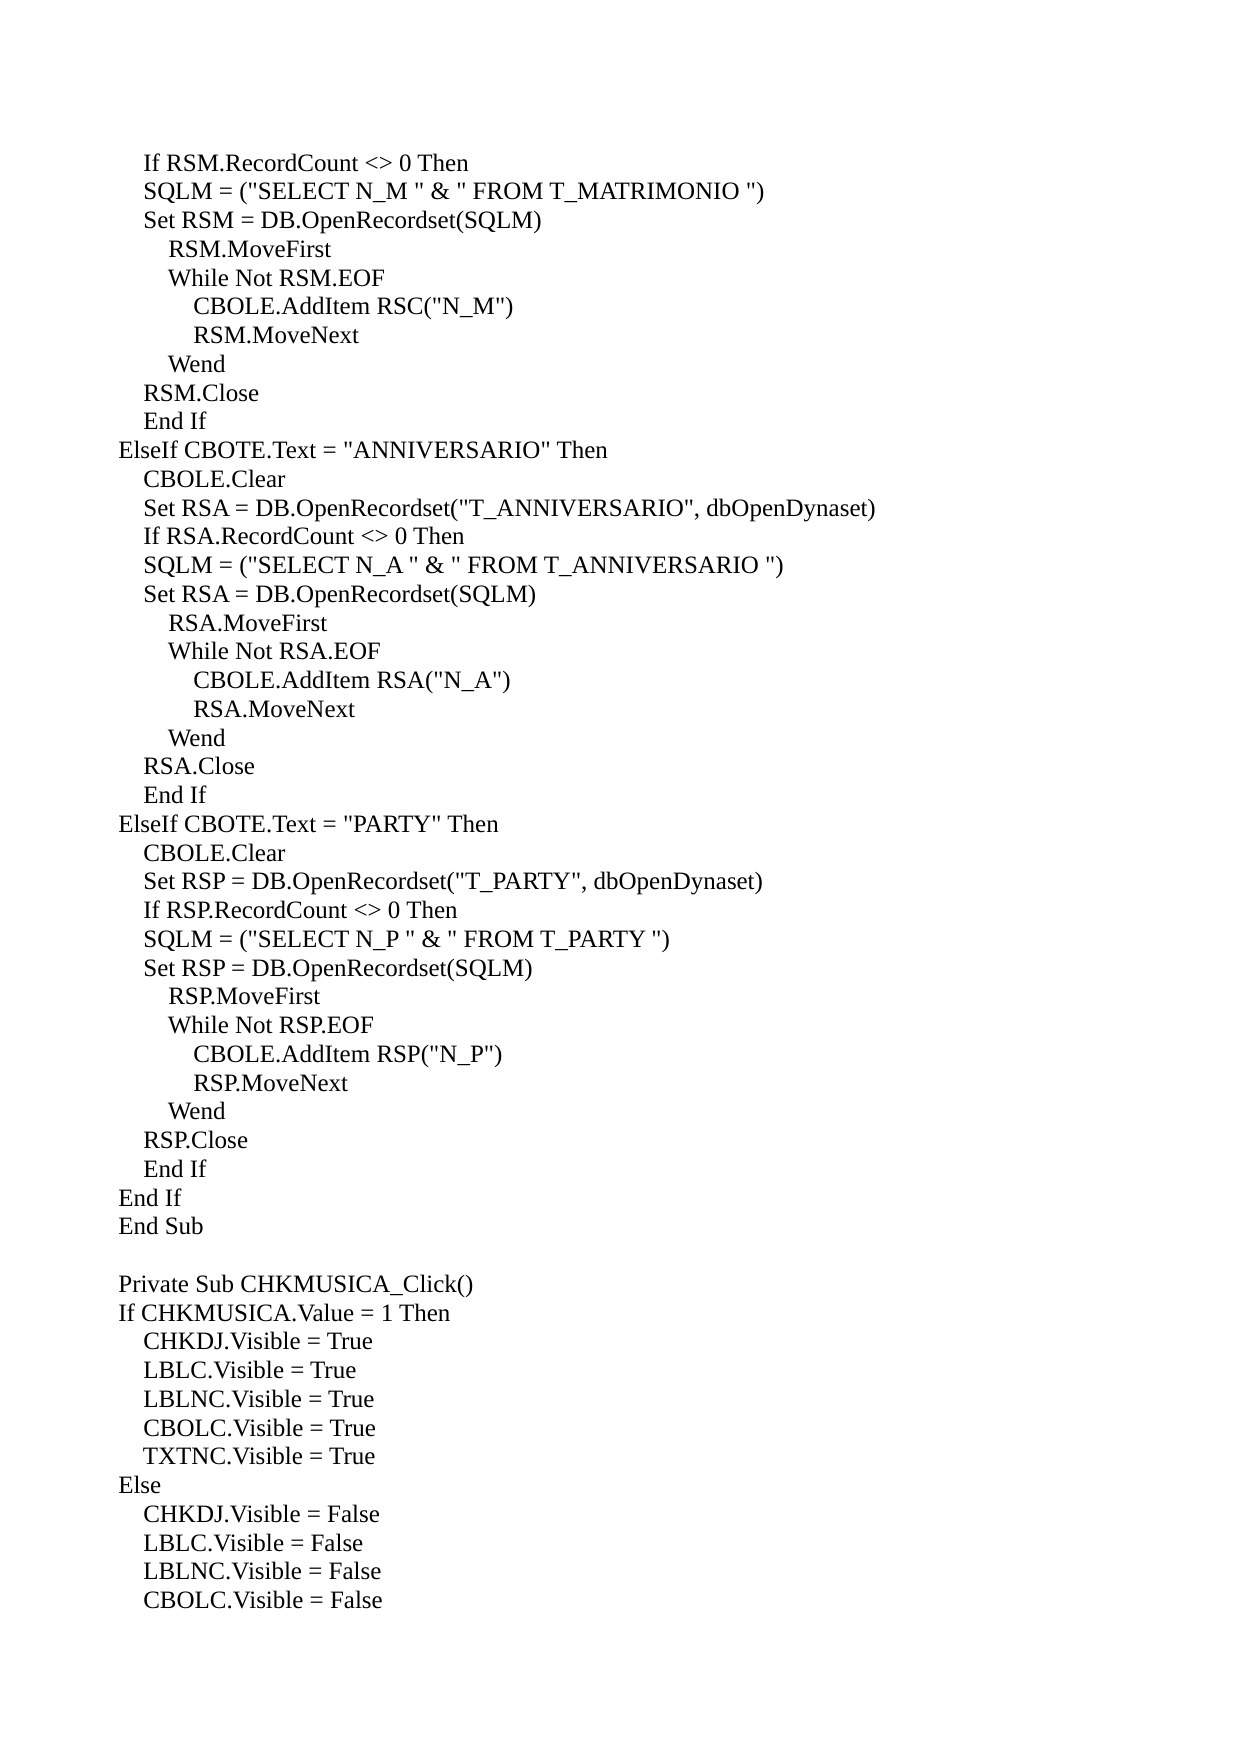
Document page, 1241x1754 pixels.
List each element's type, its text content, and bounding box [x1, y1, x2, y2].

text Wend [118, 723, 1122, 751]
text End If [118, 1154, 1122, 1183]
text CBOLE.Clear [118, 464, 1122, 493]
text SQLM = ("SELECT N_P " & " FROM T_PARTY ") [118, 924, 1122, 953]
text While Not RSP.EOF [118, 1010, 1122, 1039]
text LBLC.Visible = False [118, 1528, 1122, 1556]
text LBLNC.Visible = False [118, 1556, 1122, 1585]
text CBOLE.Clear [118, 838, 1122, 866]
text RSM.MoveNext [118, 320, 1122, 349]
text If RSP.RecordCount <> 0 Then [118, 895, 1122, 924]
text CBOLC.Visible = False [118, 1585, 1122, 1614]
text CHKDJ.Visible = True [118, 1326, 1122, 1355]
text SQLM = ("SELECT N_M " & " FROM T_MATRIMONIO ") [118, 176, 1122, 205]
text While Not RSM.EOF [118, 263, 1122, 291]
text Set RSP = DB.OpenRecordset("T_PARTY", dbOpenDynaset) [118, 866, 1122, 895]
text End If [118, 1183, 1122, 1211]
text If RSM.RecordCount <> 0 Then [118, 148, 1122, 176]
text RSM.Close [118, 378, 1122, 406]
text Set RSM = DB.OpenRecordset(SQLM) [118, 205, 1122, 234]
text ElseIf CBOTE.Text = "PARTY" Then [118, 809, 1122, 838]
text CBOLE.AddItem RSC("N_M") [118, 291, 1122, 320]
text CBOLE.AddItem RSP("N_P") [118, 1039, 1122, 1068]
text Set RSA = DB.OpenRecordset("T_ANNIVERSARIO", dbOpenDynaset) [118, 493, 1122, 521]
text RSP.Close [118, 1125, 1122, 1154]
text RSP.MoveFirst [118, 981, 1122, 1010]
text ElseIf CBOTE.Text = "ANNIVERSARIO" Then [118, 435, 1122, 464]
text Wend [118, 1096, 1122, 1125]
text End Sub [118, 1211, 1122, 1240]
text End If [118, 406, 1122, 435]
text LBLNC.Visible = True [118, 1384, 1122, 1413]
text RSP.MoveNext [118, 1068, 1122, 1096]
text Private Sub CHKMUSICA_Click() [118, 1269, 1122, 1298]
text TXTNC.Visible = True [118, 1441, 1122, 1470]
text End If [118, 780, 1122, 809]
text If CHKMUSICA.Value = 1 Then [118, 1298, 1122, 1326]
text CBOLE.AddItem RSA("N_A") [118, 665, 1122, 694]
text Set RSA = DB.OpenRecordset(SQLM) [118, 579, 1122, 608]
text RSA.MoveFirst [118, 608, 1122, 636]
text RSA.Close [118, 751, 1122, 780]
text CHKDJ.Visible = False [118, 1499, 1122, 1528]
text Else [118, 1470, 1122, 1499]
text CBOLC.Visible = True [118, 1413, 1122, 1441]
text Set RSP = DB.OpenRecordset(SQLM) [118, 953, 1122, 981]
text RSM.MoveFirst [118, 234, 1122, 263]
text While Not RSA.EOF [118, 636, 1122, 665]
text Wend [118, 349, 1122, 378]
text RSA.MoveNext [118, 694, 1122, 723]
text LBLC.Visible = True [118, 1355, 1122, 1384]
text If RSA.RecordCount <> 0 Then [118, 521, 1122, 550]
text SQLM = ("SELECT N_A " & " FROM T_ANNIVERSARIO ") [118, 550, 1122, 579]
